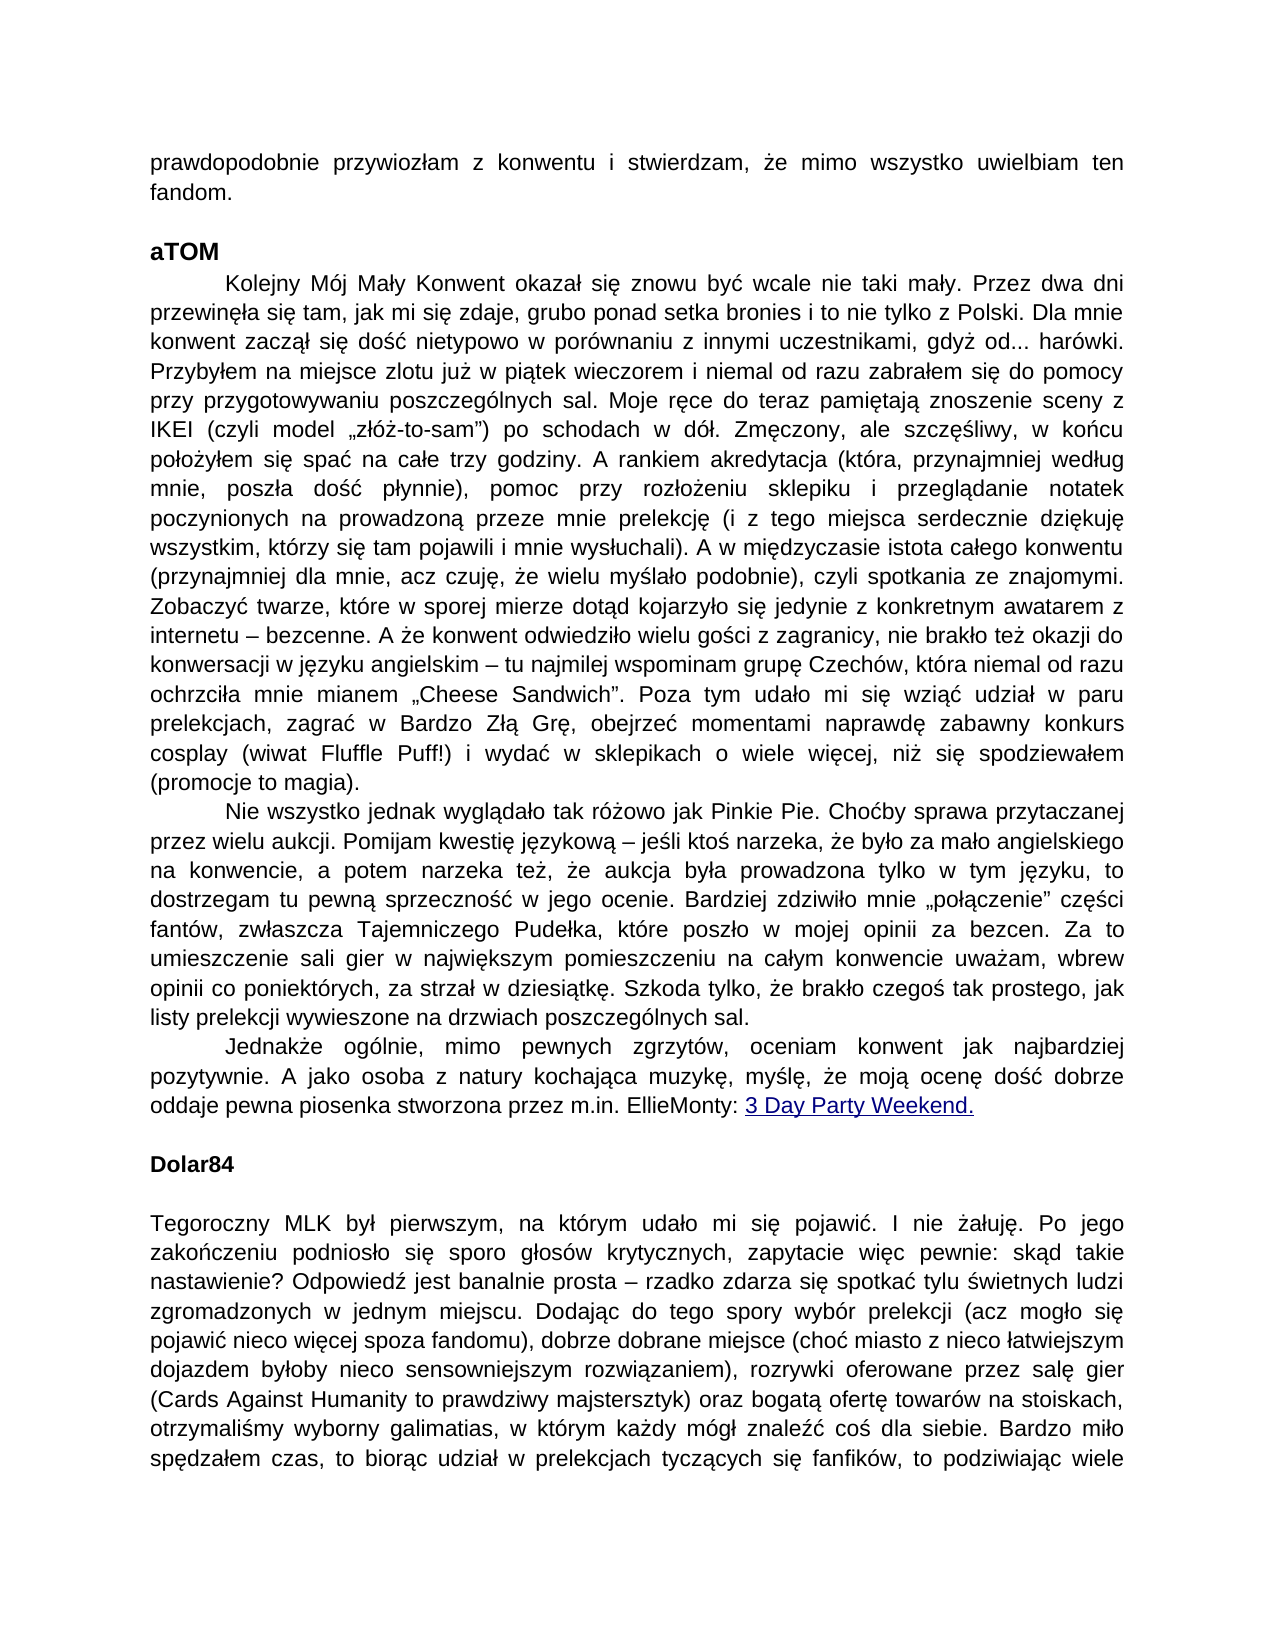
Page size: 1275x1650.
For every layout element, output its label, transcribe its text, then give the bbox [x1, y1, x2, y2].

text Dolar84 [150, 1151, 1125, 1177]
text Jednakże ogólnie, mimo pewnych zgrzytów, oceniam konwent jak najbardziej pozytywnie. A jako osoba z natury kochająca muzykę, myślę, że moją ocenę dość dobrze oddaje pewna piosenka stworzona przez m.in. EllieMonty: 3 Day Party Weekend. [150, 1034, 1125, 1118]
text aTOM [150, 238, 1125, 266]
text Tegoroczny MLK był pierwszym, na którym udało mi się pojawić. I nie żałuję. Po jego zakończeniu podniosło się sporo głosów krytycznych, zapytacie więc pewnie: skąd takie nastawienie? Odpowiedź jest banalnie prosta – rzadko zdarza się spotkać tylu świetnych ludzi zgromadzonych w jednym miejscu. Dodając do tego spory wybór prelekcji (acz mogło się pojawić nieco więcej spoza fandomu), dobrze dobrane miejsce (choć miasto z nieco łatwiejszym dojazdem byłoby nieco sensowniejszym rozwiązaniem), rozrywki oferowane przez salę gier (Cards Against Humanity to prawdziwy majstersztyk) oraz bogatą ofertę towarów na stoiskach, otrzymaliśmy wyborny galimatias, w którym każdy mógł znaleźć coś dla siebie. Bardzo miło spędzałem czas, to biorąc udział w prelekcjach tyczących się fanfików, to podziwiając wiele [150, 1210, 1125, 1471]
text prawdopodobnie przywiozłam z konwentu i stwierdzam, że mimo wszystko uwielbiam ten fandom. [150, 150, 1125, 205]
text Nie wszystko jednak wyglądało tak różowo jak Pinkie Pie. Choćby sprawa przytaczanej przez wielu aukcji. Pomijam kwestię językową – jeśli ktoś narzeka, że było za mało angielskiego na konwencie, a potem narzeka też, że aukcja była prowadzona tylko w tym języku, to dostrzegam tu pewną sprzeczność w jego ocenie. Bardziej zdziwiło mnie „połączenie” części fantów, zwłaszcza Tajemniczego Pudełka, które poszło w mojej opinii za bezcen. Za to umieszczenie sali gier w największym pomieszczeniu na całym konwencie uważam, wbrew opinii co poniektórych, za strzał w dziesiątkę. Szkoda tylko, że brakło czegoś tak prostego, jak listy prelekcji wywieszone na drzwiach poszczególnych sal. [150, 799, 1125, 1030]
text Kolejny Mój Mały Konwent okazał się znowu być wcale nie taki mały. Przez dwa dni przewinęła się tam, jak mi się zdaje, grubo ponad setka bronies i to nie tylko z Polski. Dla mnie konwent zaczął się dość nietypowo w porównaniu z innymi uczestnikami, gdyż od... harówki. Przybyłem na miejsce zlotu już w piątek wieczorem i niemal od razu zabrałem się do pomocy przy przygotowywaniu poszczególnych sal. Moje ręce do teraz pamiętają znoszenie sceny z IKEI (czyli model „złóż-to-sam”) po schodach w dół. Zmęczony, ale szczęśliwy, w końcu położyłem się spać na całe trzy godziny. A rankiem akredytacja (która, przynajmniej według mnie, poszła dość płynnie), pomoc przy rozłożeniu sklepiku i przeglądanie notatek poczynionych na prowadzoną przeze mnie prelekcję (i z tego miejsca serdecznie dziękuję wszystkim, którzy się tam pojawili i mnie wysłuchali). A w międzyczasie istota całego konwentu (przynajmniej dla mnie, acz czuję, że wielu myślało podobnie), czyli spotkania ze znajomymi. Zobaczyć twarze, które w sporej mierze dotąd kojarzyło się jedynie z konkretnym awatarem z internetu – bezcenne. A że konwent odwiedziło wielu gości z zagranicy, nie brakło też okazji do konwersacji w języku angielskim – tu najmilej wspominam grupę Czechów, która niemal od razu ochrzciła mnie mianem „Cheese Sandwich”. Poza tym udało mi się wziąć udział w paru prelekcjach, zagrać w Bardzo Złą Grę, obejrzeć momentami naprawdę zabawny konkurs cosplay (wiwat Fluffle Puff!) i wydać w sklepikach o wiele więcej, niż się spodziewałem (promocje to magia). [150, 270, 1125, 795]
